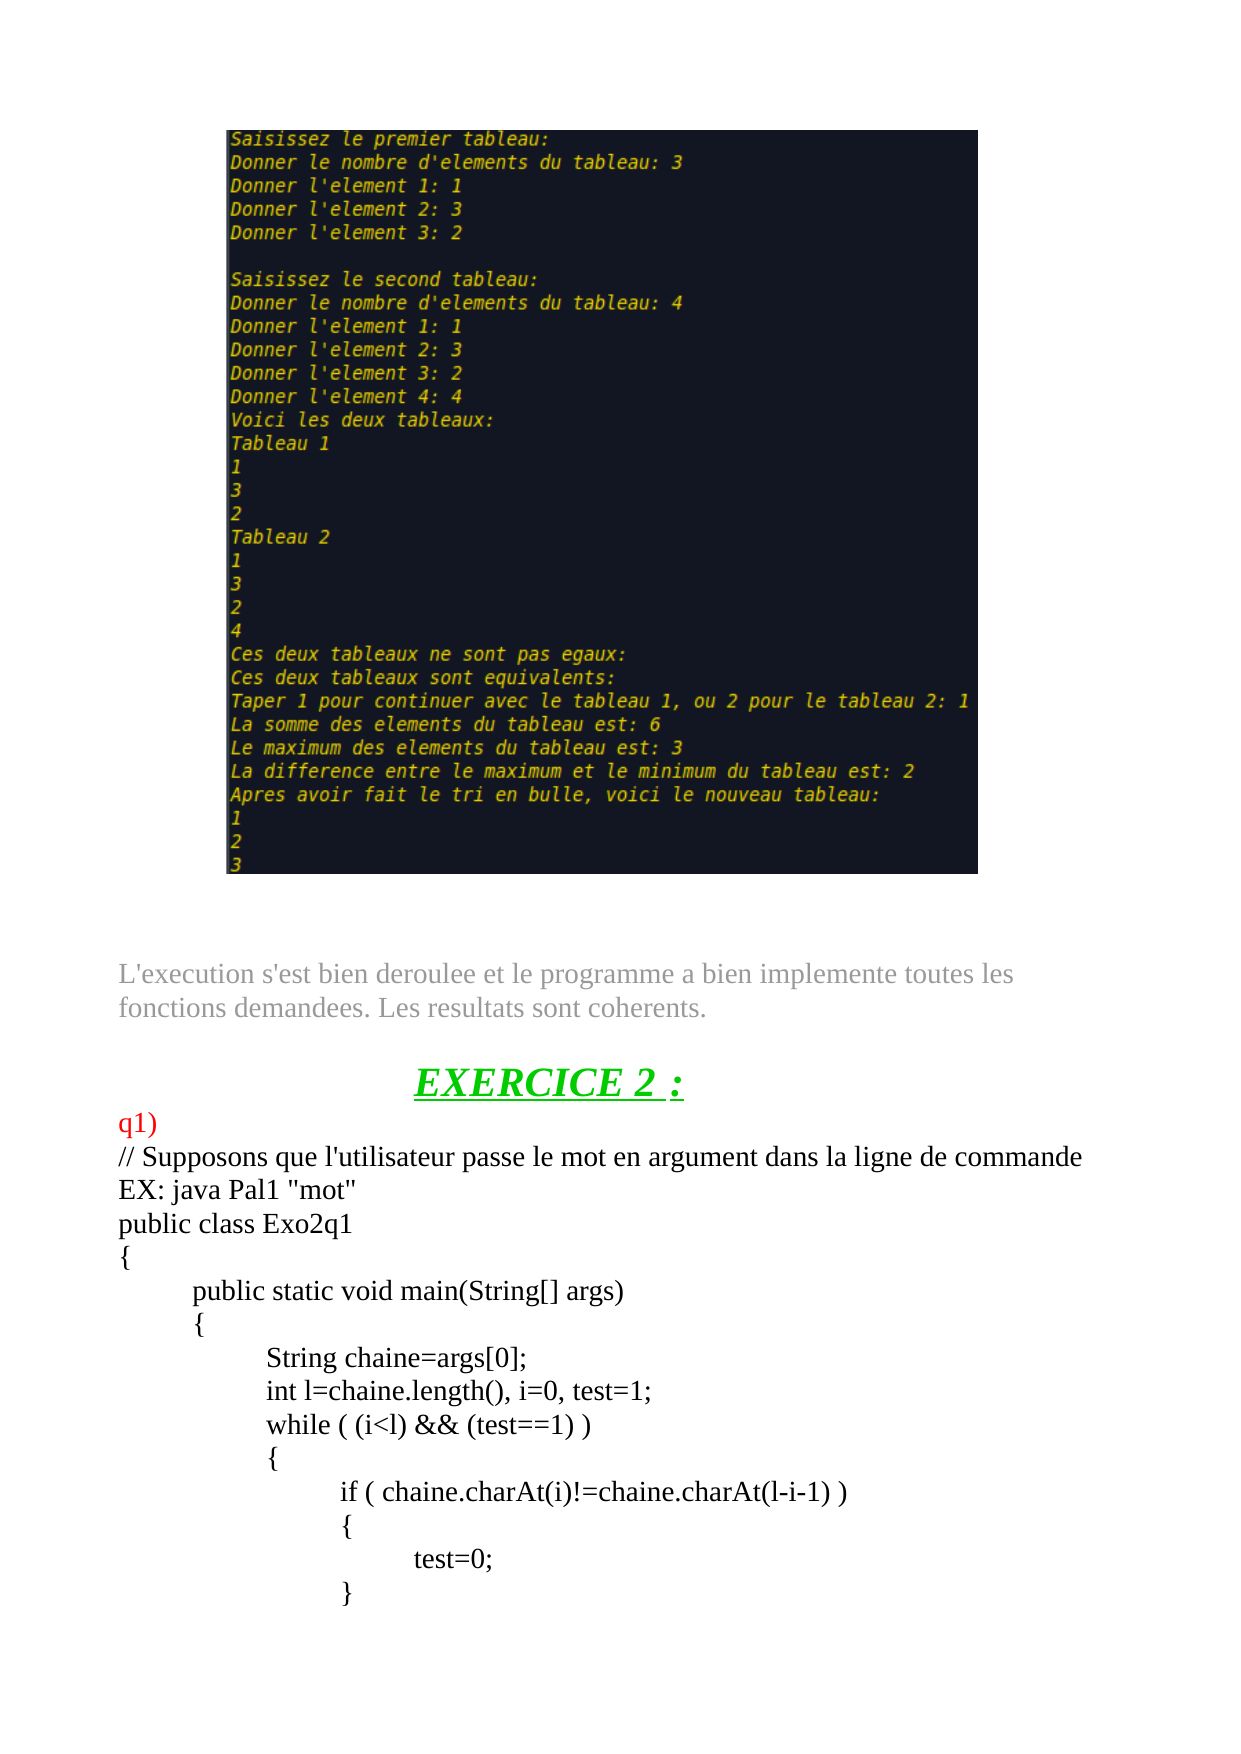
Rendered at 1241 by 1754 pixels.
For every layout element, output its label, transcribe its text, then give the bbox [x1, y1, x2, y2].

text q1) [118, 1105, 1122, 1139]
text test=0; [118, 1541, 1122, 1575]
text if ( chaine.charAt(i)!=chaine.charAt(l-i-1) ) [118, 1474, 1122, 1508]
text { [118, 1441, 1122, 1474]
text { [118, 1306, 1122, 1340]
text } [118, 1575, 1122, 1608]
text String chaine=args[0]; [118, 1340, 1122, 1373]
text public class Exo2q1 [118, 1206, 1122, 1239]
text { [118, 1239, 1122, 1273]
text while ( (i<l) && (test==1) ) [118, 1407, 1122, 1441]
text L'execution s'est bien deroulee et le programme a bien implemente toutes les fonctions demandees. Les resultats sont coherents. [118, 957, 1122, 1024]
text { [118, 1508, 1122, 1541]
text int l=chaine.length(), i=0, test=1; [118, 1373, 1122, 1407]
text // Supposons que l'utilisateur passe le mot en argument dans la ligne de commande EX: java Pal1 "mot" [118, 1139, 1122, 1206]
picture [226, 130, 356, 874]
text EXERCICE 2 : [118, 1057, 1122, 1105]
text public static void main(String[] args) [118, 1273, 1122, 1306]
